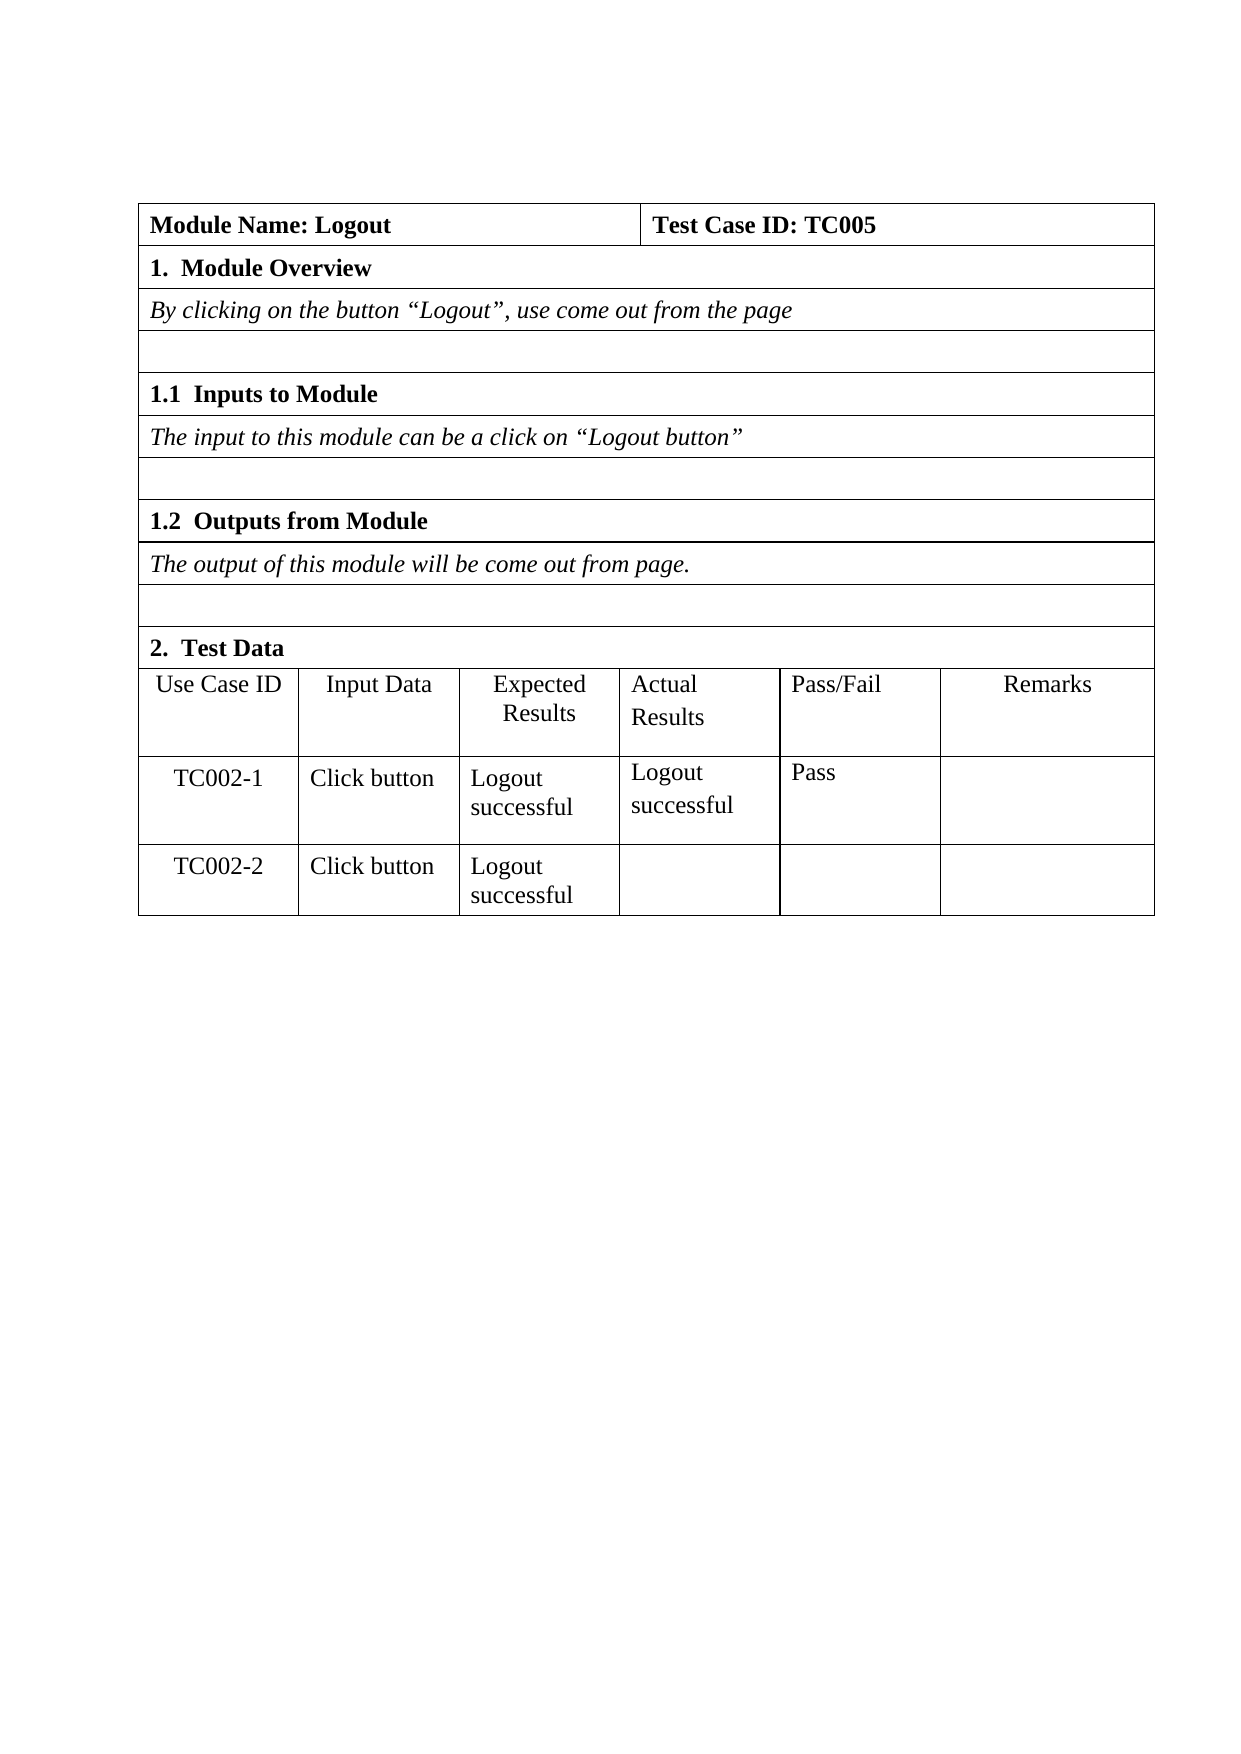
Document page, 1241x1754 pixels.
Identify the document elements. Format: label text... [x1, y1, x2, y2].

table_cell Expected Results [460, 669, 619, 756]
table_cell Click button [299, 757, 459, 844]
table_cell The output of this module will be come out from page. [139, 543, 1154, 584]
table_cell Pass [781, 757, 940, 844]
table_cell [139, 331, 1154, 372]
table_cell Pass/Fail [781, 669, 940, 756]
table_cell Logout successful [460, 845, 619, 915]
table_header Module Name: Logout [139, 204, 640, 245]
table_cell 1. Module Overview [139, 246, 1154, 288]
table_cell [781, 845, 940, 915]
table_cell [139, 585, 1154, 626]
table_cell 2. Test Data [139, 627, 1154, 668]
table_cell Input Data [299, 669, 459, 756]
table_cell Click button [299, 845, 459, 915]
table_cell 1.1 Inputs to Module [139, 373, 1154, 414]
table_header Test Case ID: TC005 [641, 204, 1154, 245]
table_cell The input to this module can be a click on “Logout button” [139, 416, 1154, 457]
table_cell [941, 757, 1154, 844]
table_cell By clicking on the button “Logout”, use come out from the page [139, 289, 1154, 330]
table_cell TC002-1 [139, 757, 298, 844]
table_cell [941, 845, 1154, 915]
table_cell Use Case ID [139, 669, 298, 756]
table_cell [139, 458, 1154, 499]
table_cell Logout successful [460, 757, 619, 844]
table_cell [620, 845, 779, 915]
table_cell Remarks [941, 669, 1154, 756]
table_cell TC002-2 [139, 845, 298, 915]
table_cell Logout successful [620, 757, 779, 844]
table_cell 1.2 Outputs from Module [139, 500, 1154, 541]
table_cell Actual Results [620, 669, 779, 756]
